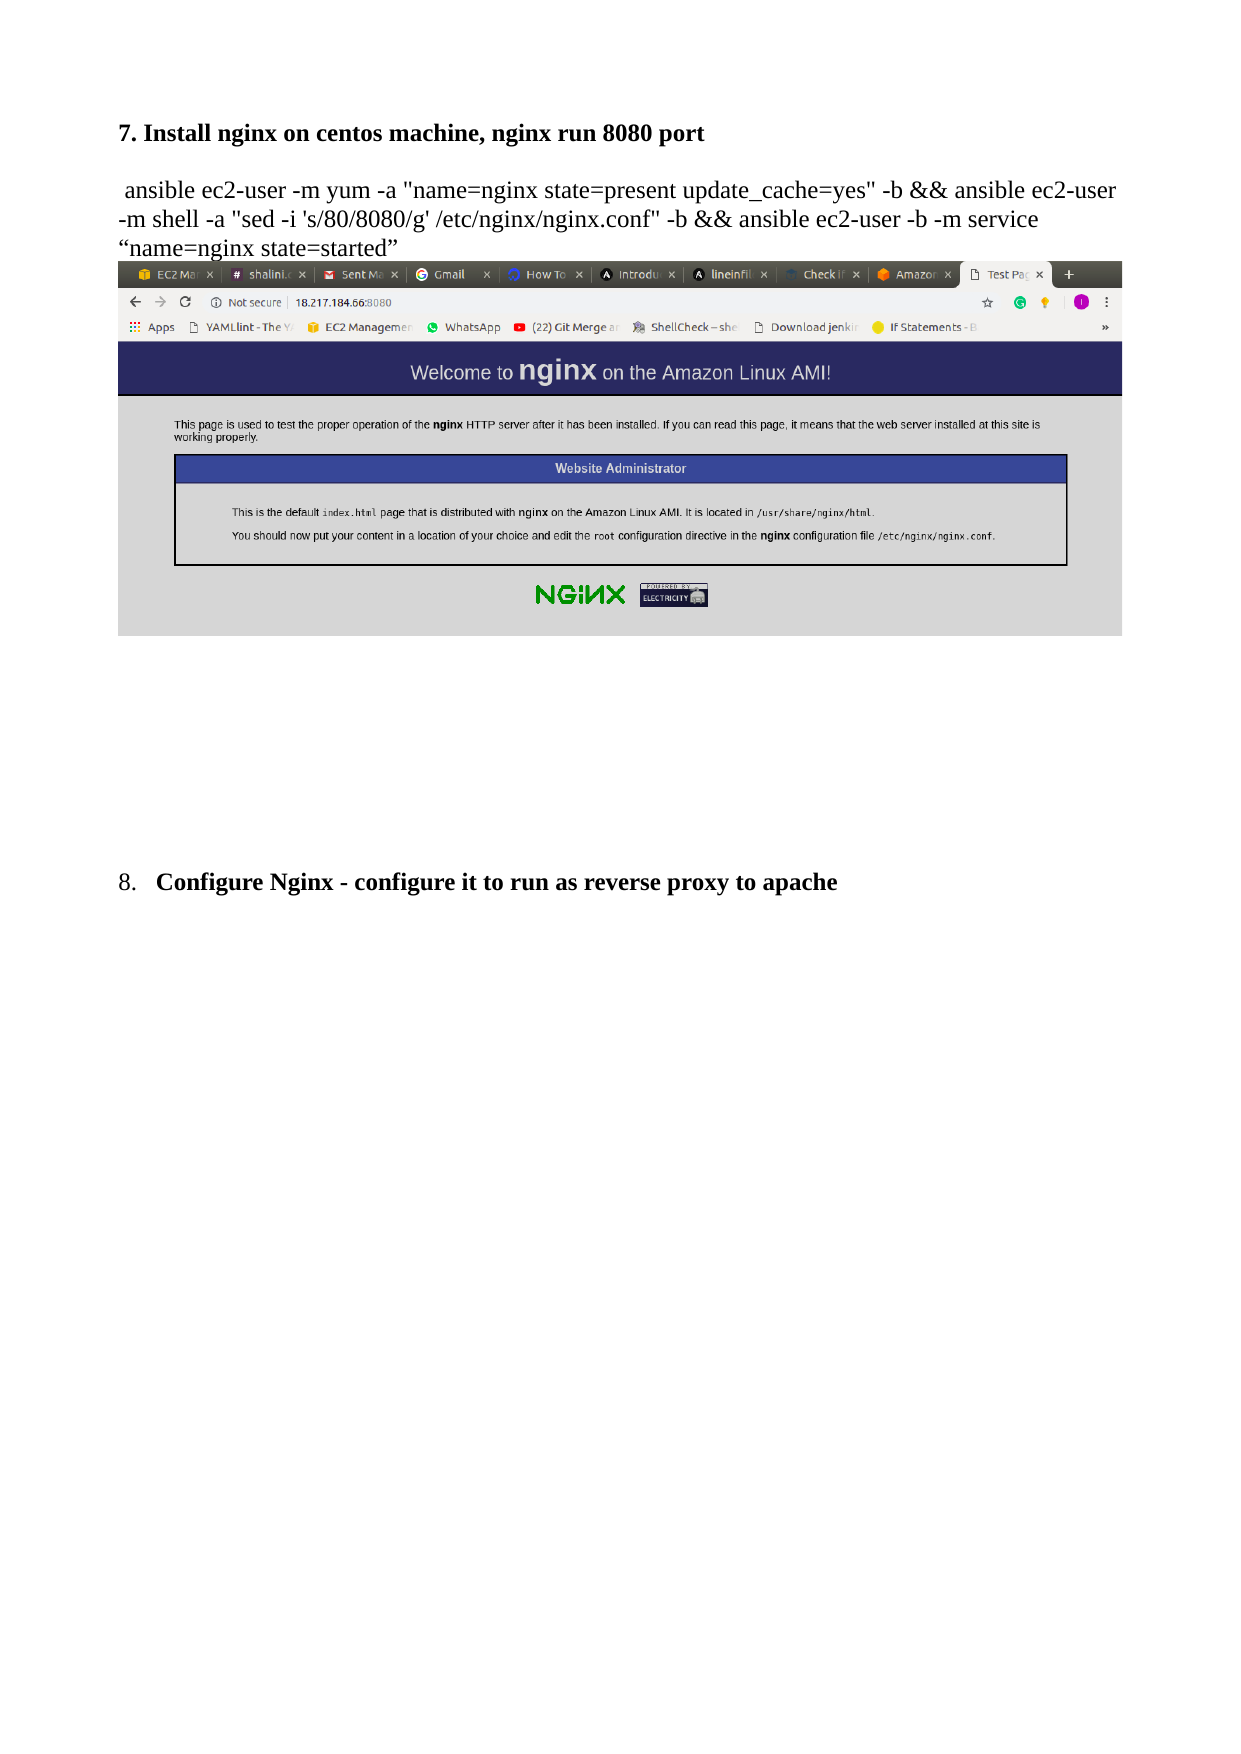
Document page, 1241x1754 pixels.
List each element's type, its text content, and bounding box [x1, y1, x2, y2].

text 7. Install nginx on centos machine, nginx run 8080 port [118, 118, 1122, 147]
picture [118, 261, 1123, 839]
text 8. Configure Nginx - configure it to run as reverse proxy to apache [118, 867, 1122, 896]
text ansible ec2-user -m yum -a "name=nginx state=present update_cache=yes" -b && ansible ec2-user -m shell -a "sed -i 's/80/8080/g' /etc/nginx/nginx.conf" -b && ansible ec2-user -b -m service “name=nginx state=started” [118, 176, 1122, 261]
